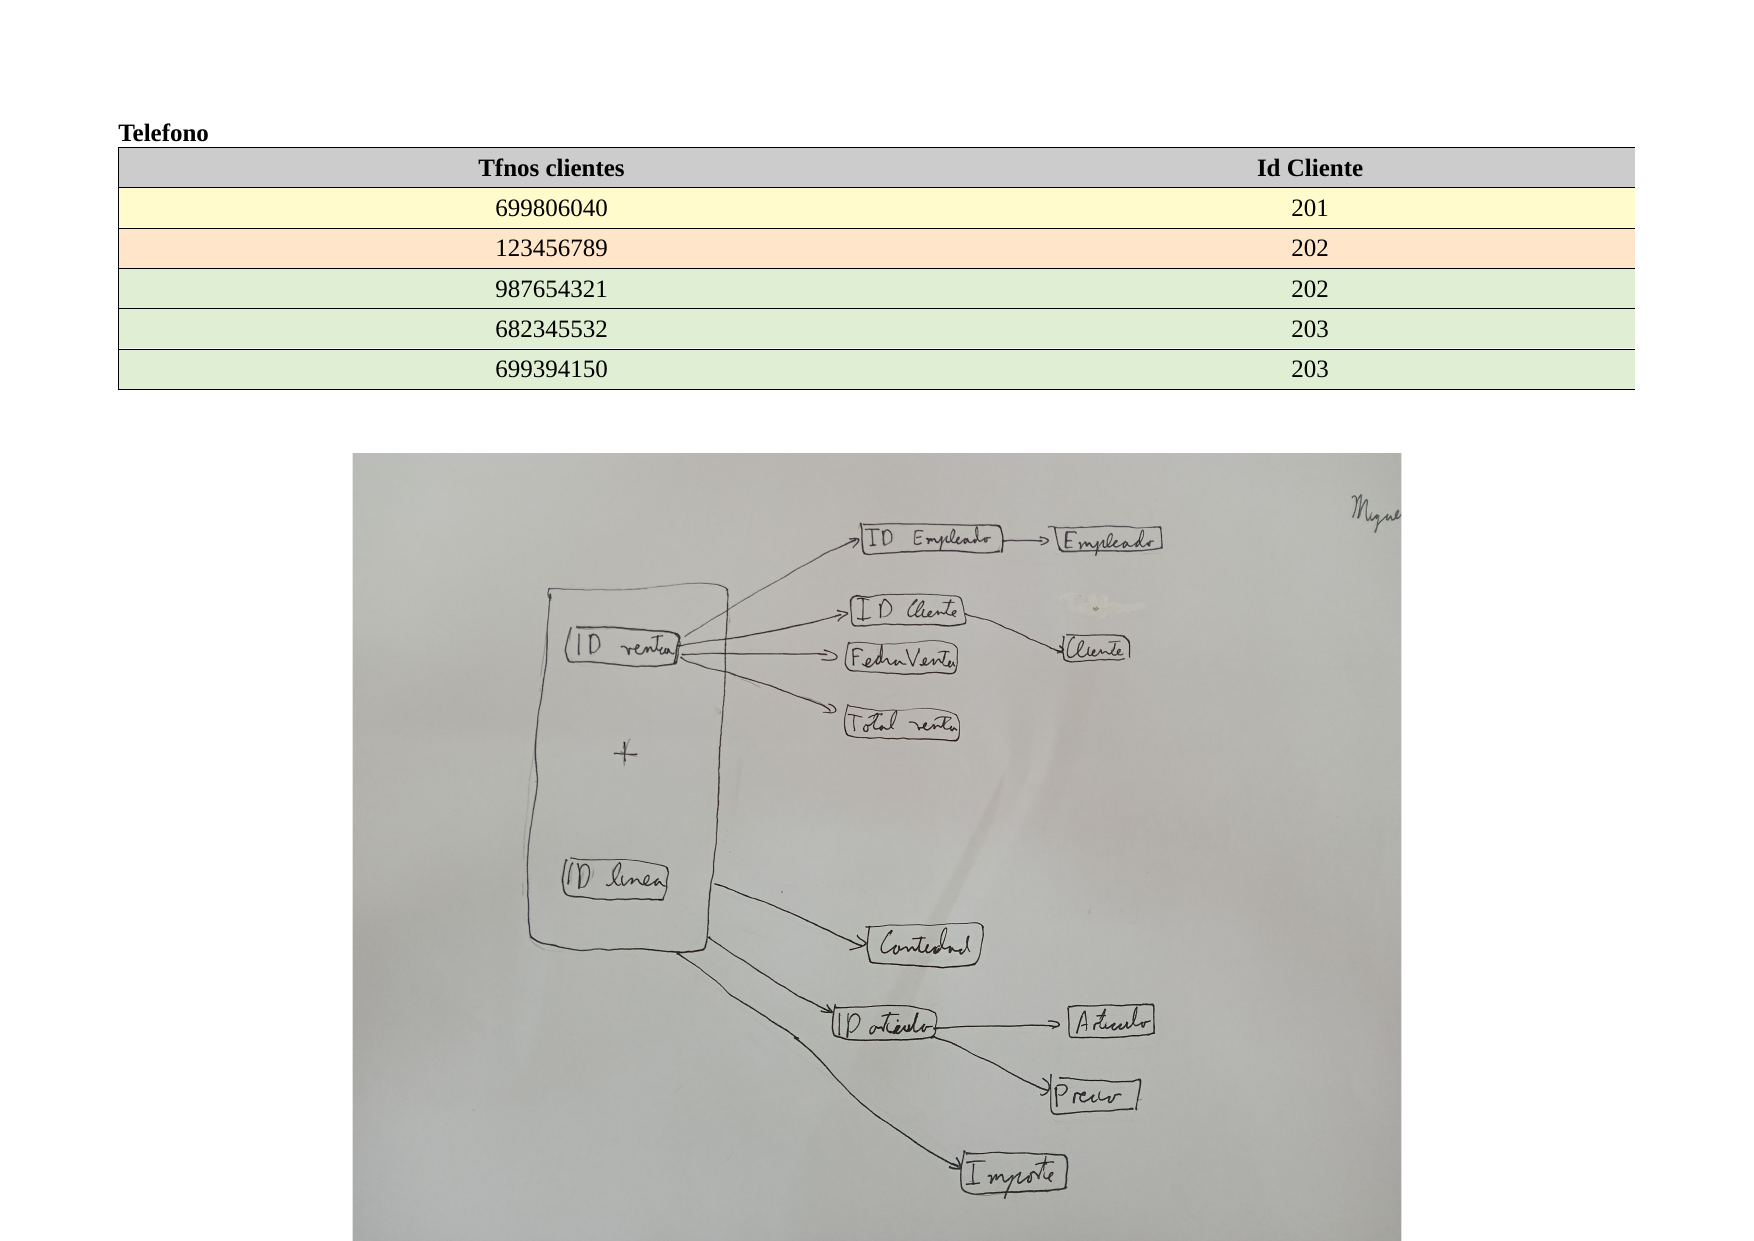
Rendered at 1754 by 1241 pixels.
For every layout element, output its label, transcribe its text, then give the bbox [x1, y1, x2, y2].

table_cell 203 [985, 309, 1635, 348]
table_cell 202 [985, 229, 1635, 268]
table_cell 699806040 [119, 188, 985, 227]
table_cell 682345532 [119, 309, 985, 348]
picture [352, 453, 1402, 1241]
table_cell 699394150 [119, 350, 985, 389]
table_cell 203 [985, 350, 1635, 389]
table_header Id Cliente [985, 148, 1635, 187]
table_cell 201 [985, 188, 1635, 227]
text Telefono [118, 118, 1636, 147]
table_header Tfnos clientes [119, 148, 985, 187]
table_cell 202 [985, 269, 1635, 308]
table_cell 123456789 [119, 229, 985, 268]
table_cell 987654321 [119, 269, 985, 308]
